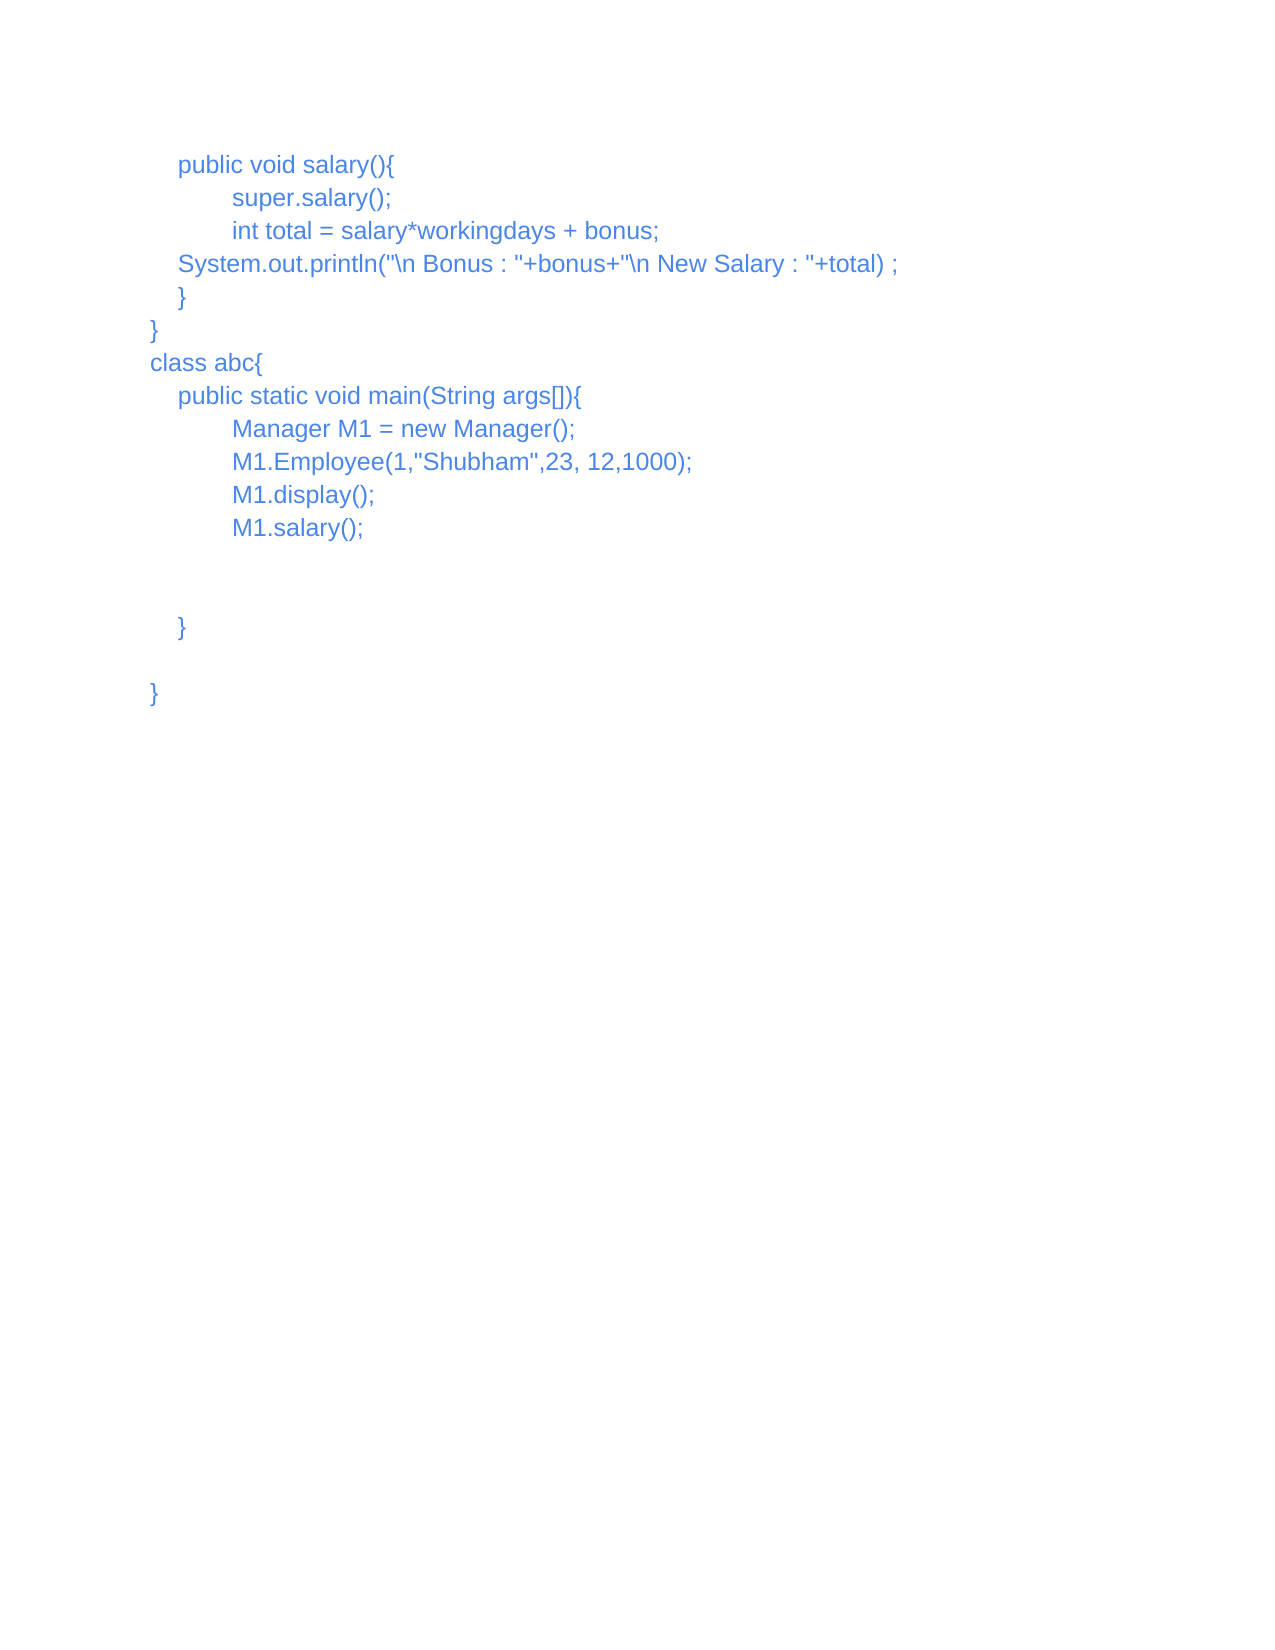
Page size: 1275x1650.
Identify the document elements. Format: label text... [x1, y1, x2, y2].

text System.out.println("\n Bonus : "+bonus+"\n New Salary : "+total) ; [150, 249, 1125, 278]
text int total = salary*workingdays + bonus; [150, 216, 1125, 245]
text M1.display(); [150, 480, 1125, 509]
text } [150, 315, 1125, 344]
text class abc{ [150, 348, 1125, 377]
text M1.Employee(1,"Shubham",23, 12,1000); [150, 447, 1125, 476]
text } [150, 612, 1125, 641]
text } [150, 678, 1125, 707]
text public static void main(String args[]){ [150, 381, 1125, 410]
text Manager M1 = new Manager(); [150, 414, 1125, 443]
text public void salary(){ [150, 150, 1125, 179]
text super.salary(); [150, 183, 1125, 212]
text } [150, 282, 1125, 311]
text M1.salary(); [150, 513, 1125, 542]
